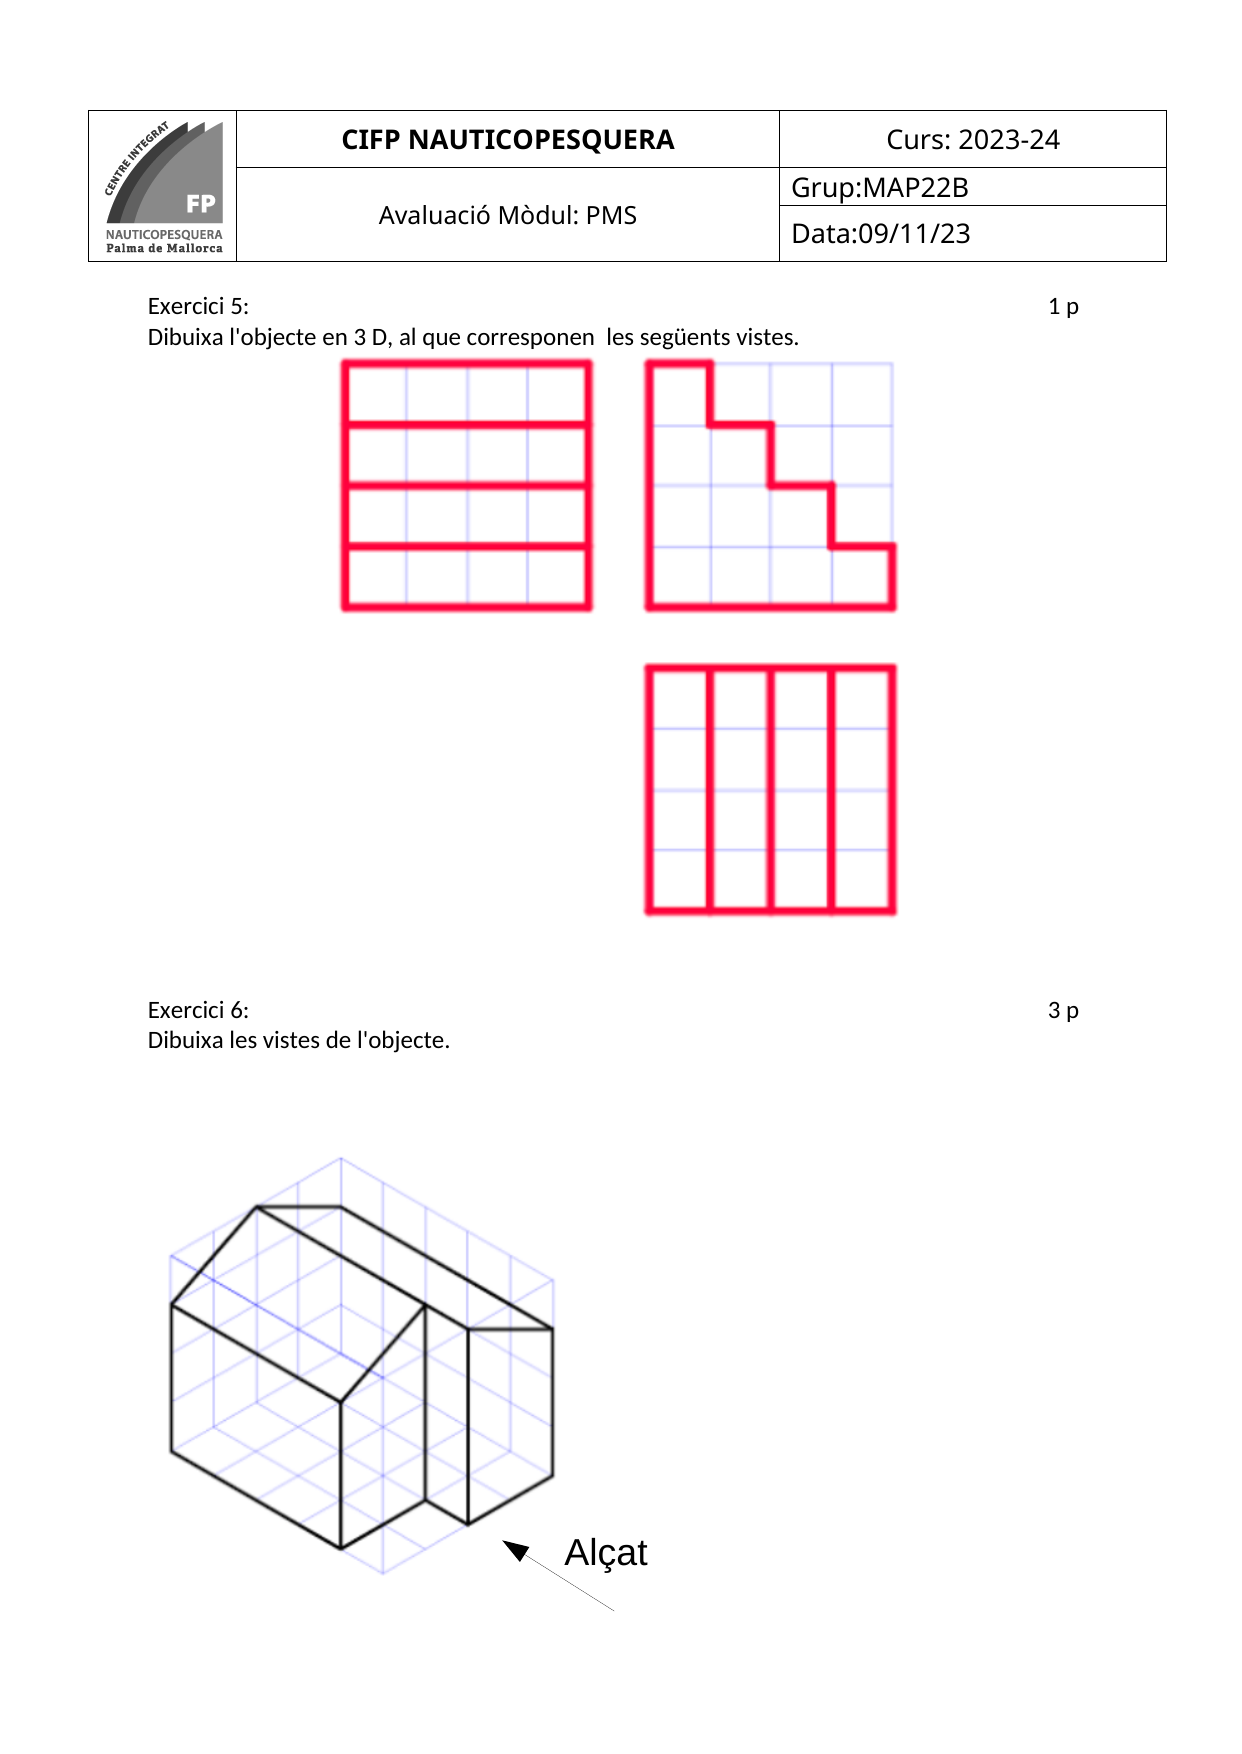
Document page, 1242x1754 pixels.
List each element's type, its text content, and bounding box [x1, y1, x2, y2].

picture [147, 1152, 562, 1581]
picture [332, 351, 909, 932]
text Dibuixa l'objecte en 3 D, al que corresponen les següents vistes. [148, 321, 1094, 351]
text Dibuixa les vistes de l'objecte. [148, 1024, 1094, 1055]
text Exercici 5: 1 p [148, 290, 1094, 321]
picture [100, 111, 229, 260]
text Exercici 6: 3 p [148, 994, 1094, 1024]
